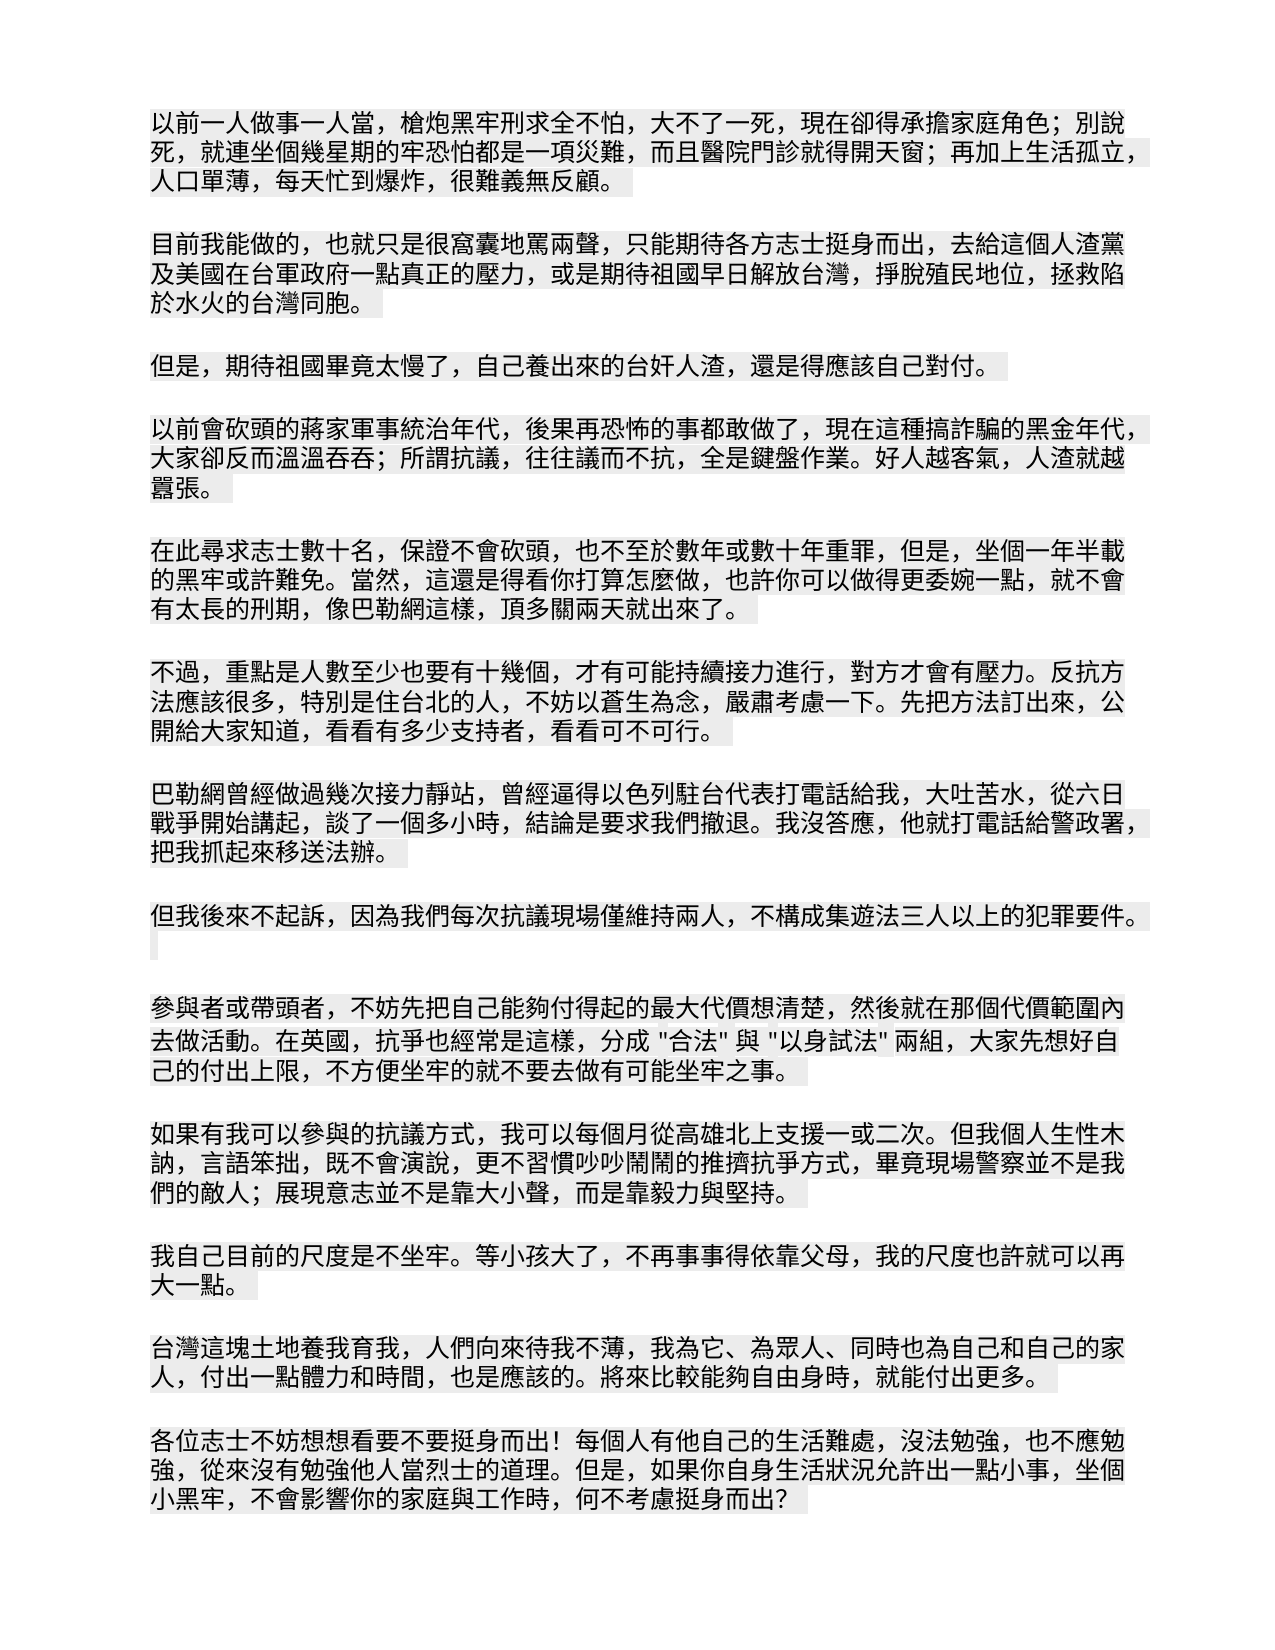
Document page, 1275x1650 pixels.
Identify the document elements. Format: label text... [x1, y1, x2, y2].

text 台灣人真要坐以待斃？(二十)：尋求志士 陳真 2021. 06. 17. 謝謝豐偉的諒解與理解，我想你應該可以做更多，但我知道，與其要求別人當烈士當烏鴉，不如要求自己。 我以前是亡命份子，要錢沒有，要命一條。現在卻是一個六歲小女娃的爸，跟猴子沒兩樣，每天嘻哈哭鬧體力旺盛，實難招架；公私忙碌得難有一點空檔，每天能睡上四小時就算平安日了。 以前一人做事一人當，槍炮黑牢刑求全不怕，大不了一死，現在卻得承擔家庭角色；別說死，就連坐個幾星期的牢恐怕都是一項災難，而且醫院門診就得開天窗；再加上生活孤立，人口單薄，每天忙到爆炸，很難義無反顧。 目前我能做的，也就只是很窩囊地罵兩聲，只能期待各方志士挺身而出，去給這個人渣黨及美國在台軍政府一點真正的壓力，或是期待祖國早日解放台灣，掙脫殖民地位，拯救陷於水火的台灣同胞。 但是，期待祖國畢竟太慢了，自己養出來的台奸人渣，還是得應該自己對付。 以前會砍頭的蔣家軍事統治年代，後果再恐怖的事都敢做了，現在這種搞詐騙的黑金年代，大家卻反而溫溫吞吞；所謂抗議，往往議而不抗，全是鍵盤作業。好人越客氣，人渣就越囂張。 在此尋求志士數十名，保證不會砍頭，也不至於數年或數十年重罪，但是，坐個一年半載的黑牢或許難免。當然，這還是得看你打算怎麼做，也許你可以做得更委婉一點，就不會有太長的刑期，像巴勒網這樣，頂多關兩天就出來了。 不過，重點是人數至少也要有十幾個，才有可能持續接力進行，對方才會有壓力。反抗方法應該很多，特別是住台北的人，不妨以蒼生為念，嚴肅考慮一下。先把方法訂出來，公開給大家知道，看看有多少支持者，看看可不可行。 巴勒網曾經做過幾次接力靜站，曾經逼得以色列駐台代表打電話給我，大吐苦水，從六日戰爭開始講起，談了一個多小時，結論是要求我們撤退。我沒答應，他就打電話給警政署，把我抓起來移送法辦。 但我後來不起訴，因為我們每次抗議現場僅維持兩人，不構成集遊法三人以上的犯罪要件。 參與者或帶頭者，不妨先把自己能夠付得起的最大代價想清楚，然後就在那個代價範圍內去做活動。在英國，抗爭也經常是這樣，分成 "合法" 與 "以身試法" 兩組，大家先想好自己的付出上限，不方便坐牢的就不要去做有可能坐牢之事。 如果有我可以參與的抗議方式，我可以每個月從高雄北上支援一或二次。但我個人生性木訥，言語笨拙，既不會演說，更不習慣吵吵鬧鬧的推擠抗爭方式，畢竟現場警察並不是我們的敵人；展現意志並不是靠大小聲，而是靠毅力與堅持。 我自己目前的尺度是不坐牢。等小孩大了，不再事事得依靠父母，我的尺度也許就可以再大一點。 台灣這塊土地養我育我，人們向來待我不薄，我為它、為眾人、同時也為自己和自己的家人，付出一點體力和時間，也是應該的。將來比較能夠自由身時，就能付出更多。 各位志士不妨想想看要不要挺身而出！每個人有他自己的生活難處，沒法勉強，也不應勉強，從來沒有勉強他人當烈士的道理。但是，如果你自身生活狀況允許出一點小事，坐個小黑牢，不會影響你的家庭與工作時，何不考慮挺身而出？ 因為，如果連這麼泯滅人性的惡行大家都能縱容，那麼，還有什麼惡事是無法忍受的？還有什麼更大的邪惡之事是人渣們和他們的美國主子幹不出來的？ 我想過一些方法，比方說，拿一張白紙，上頭寫些話給人渣們，走路經過或開車經過AIT或總督府時，就把信件揉成一團往機構丟(揉成一團才丟得遠)。一兩個人做這事沒什麼意義，但是，假若有成千上百人或 "人次"，持續這樣做時，總會有一點壓力吧。 它太容易執行了，完全就是舉手之勞。而且，親自送信給走狗總督和美國駐台軍政府總不犯法吧？大不了算是亂丟垃圾，罰個三、五百元。 但是，切記信件勿有恐嚇性內容，以免被人渣黨以更大罪名整肅。你就寫個比方說 "人命關天，疫苗優先"、"謀財害命，泯滅天良" 等等。 總之，各方仁人志士，何不想想辦法？看能做點什麼，讓台灣人民能夠儘早獲得充足的合格疫苗，免於死亡、傷病和恐懼，免於身家財產的無限耗損，免於被迫充當黑心土產疫苗的實驗品。 [150, 75, 1125, 1548]
